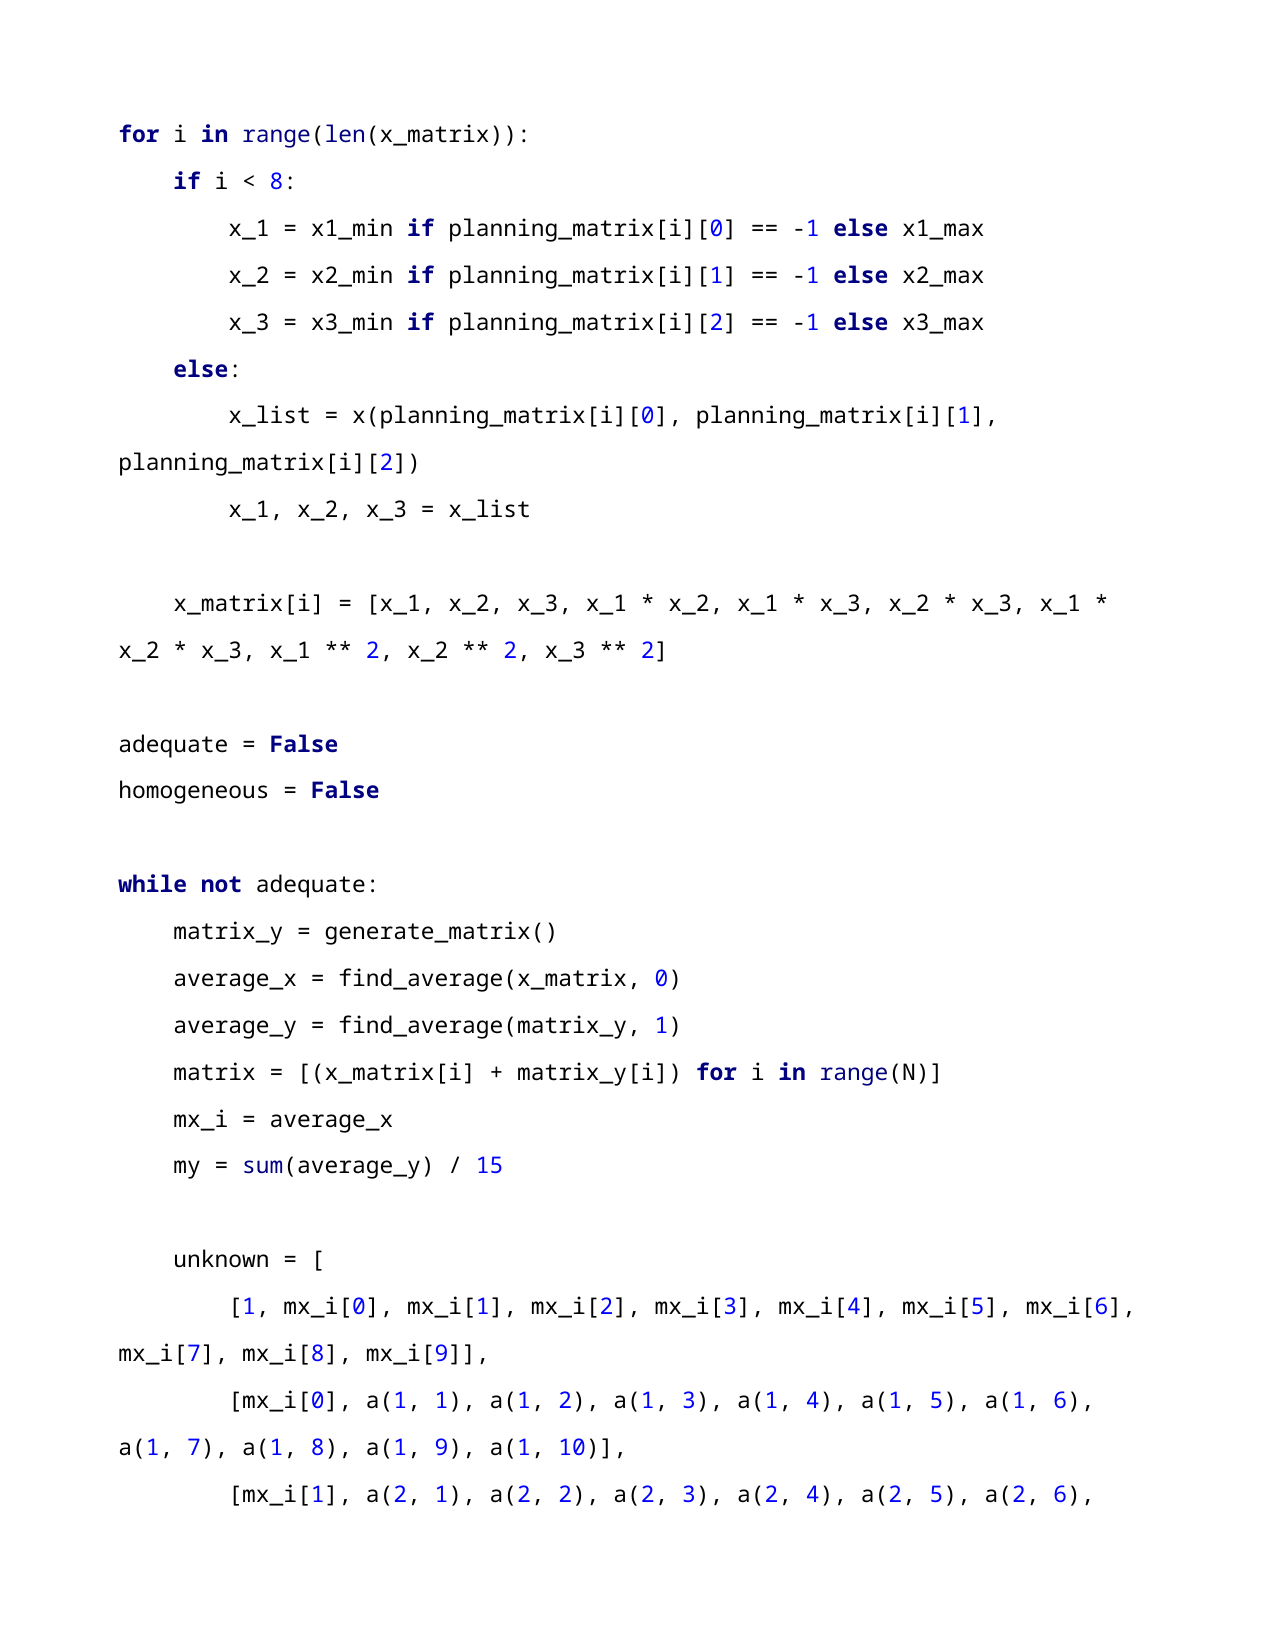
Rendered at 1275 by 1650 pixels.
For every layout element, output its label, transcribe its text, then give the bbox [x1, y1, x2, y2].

text for i in range(len(x_matrix)): if i < 8: x_1 = x1_min if planning_matrix[i][0] == -1 else x1_max x_2 = x2_min if planning_matrix[i][1] == -1 else x2_max x_3 = x3_min if planning_matrix[i][2] == -1 else x3_max else: x_list = x(planning_matrix[i][0], planning_matrix[i][1], planning_matrix[i][2]) x_1, x_2, x_3 = x_list x_matrix[i] = [x_1, x_2, x_3, x_1 * x_2, x_1 * x_3, x_2 * x_3, x_1 * x_2 * x_3, x_1 ** 2, x_2 ** 2, x_3 ** 2] adequate = False homogeneous = False while not adequate: matrix_y = generate_matrix() average_x = find_average(x_matrix, 0) average_y = find_average(matrix_y, 1) matrix = [(x_matrix[i] + matrix_y[i]) for i in range(N)] mx_i = average_x my = sum(average_y) / 15 unknown = [ [1, mx_i[0], mx_i[1], mx_i[2], mx_i[3], mx_i[4], mx_i[5], mx_i[6], mx_i[7], mx_i[8], mx_i[9]], [mx_i[0], a(1, 1), a(1, 2), a(1, 3), a(1, 4), a(1, 5), a(1, 6), a(1, 7), a(1, 8), a(1, 9), a(1, 10)], [mx_i[1], a(2, 1), a(2, 2), a(2, 3), a(2, 4), a(2, 5), a(2, 6), [118, 118, 1157, 1509]
